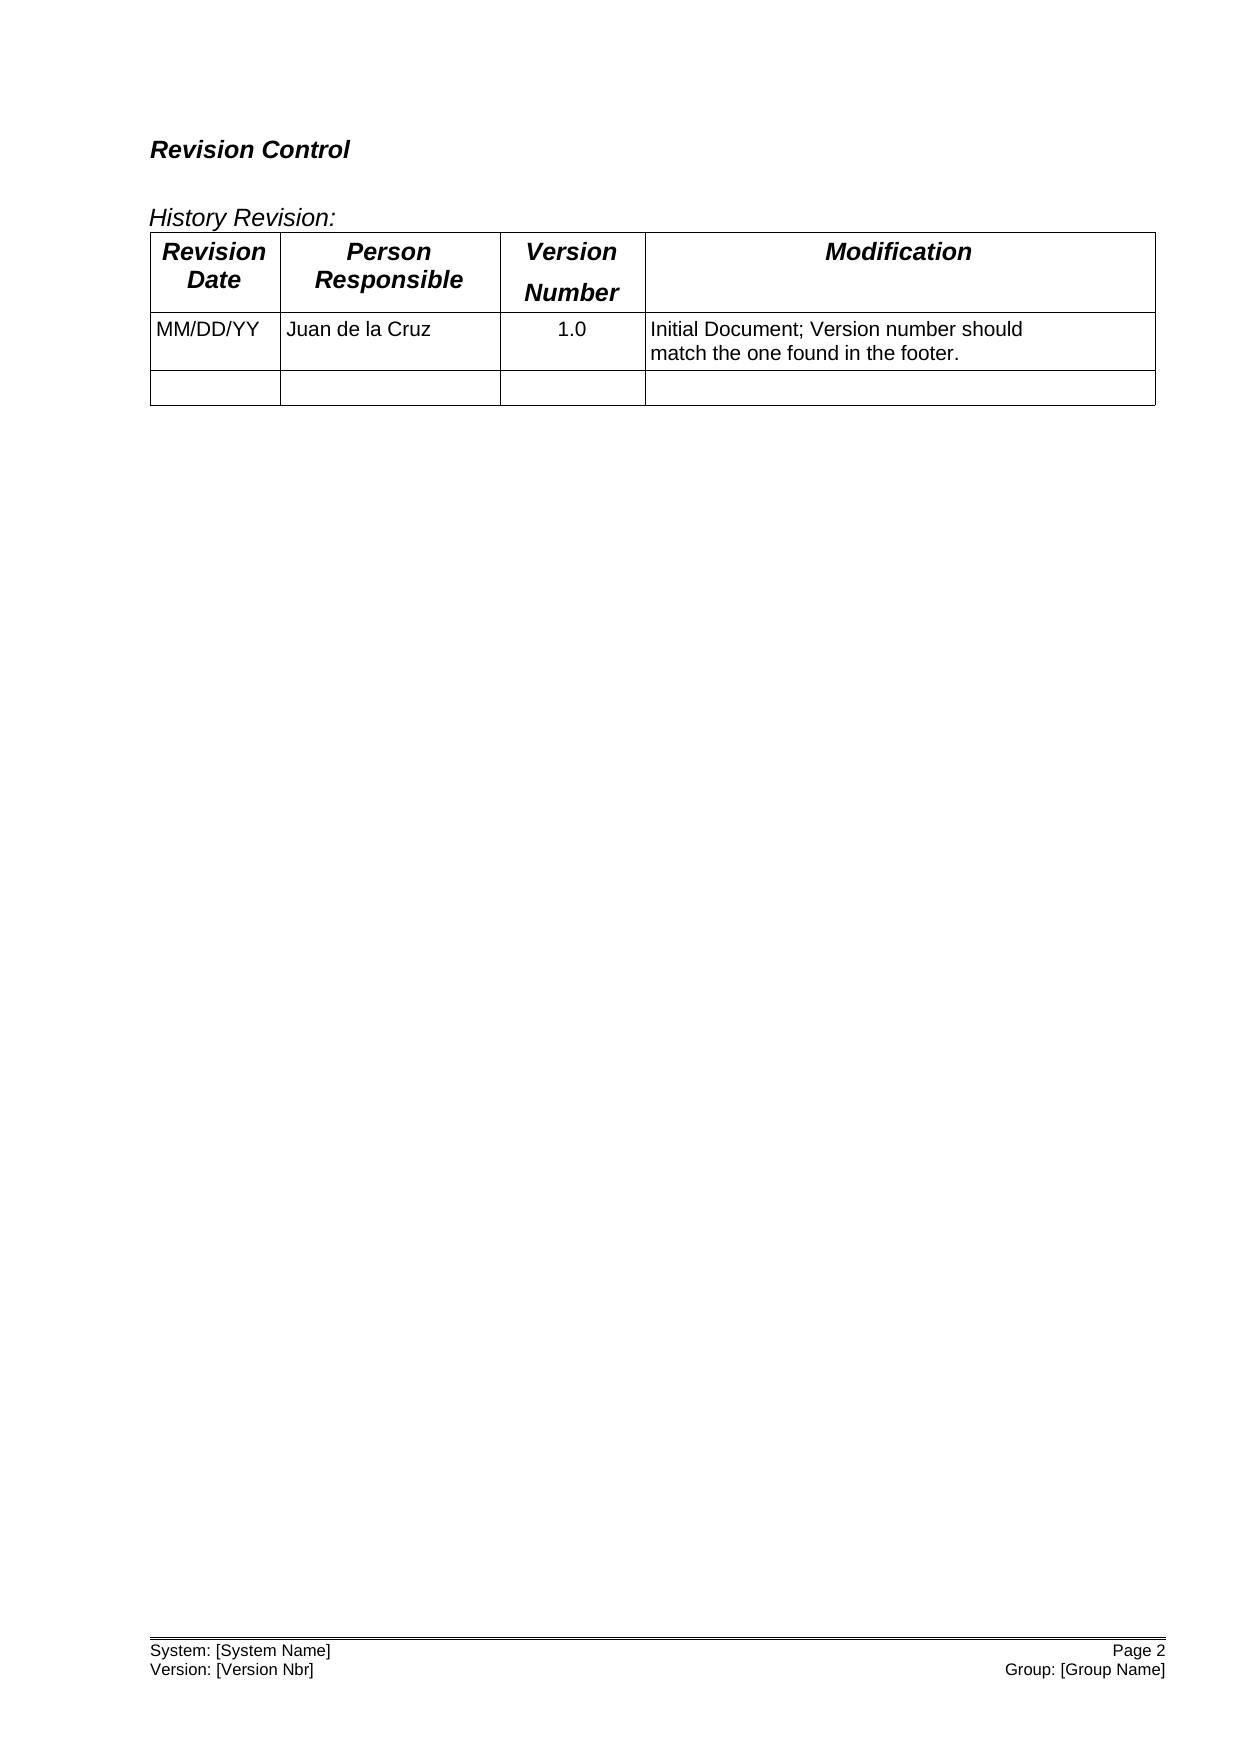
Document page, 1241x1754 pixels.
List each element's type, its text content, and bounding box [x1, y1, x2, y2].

table_header Modification [646, 233, 1155, 312]
text History Revision: [148, 204, 1166, 232]
subtitle Revision Control [150, 136, 1166, 164]
table_cell [501, 371, 645, 405]
table_cell [281, 371, 500, 405]
table_cell 1.0 [501, 313, 645, 370]
table_cell [151, 371, 280, 405]
table_cell Initial Document; Version number should match the one found in the footer. [646, 313, 1155, 370]
table_header Revision Date [151, 233, 280, 312]
table_cell Juan de la Cruz [281, 313, 500, 370]
table_cell [646, 371, 1155, 405]
table_header Version Number [501, 233, 645, 312]
table_cell MM/DD/YY [151, 313, 280, 370]
table_header Person Responsible [281, 233, 500, 312]
